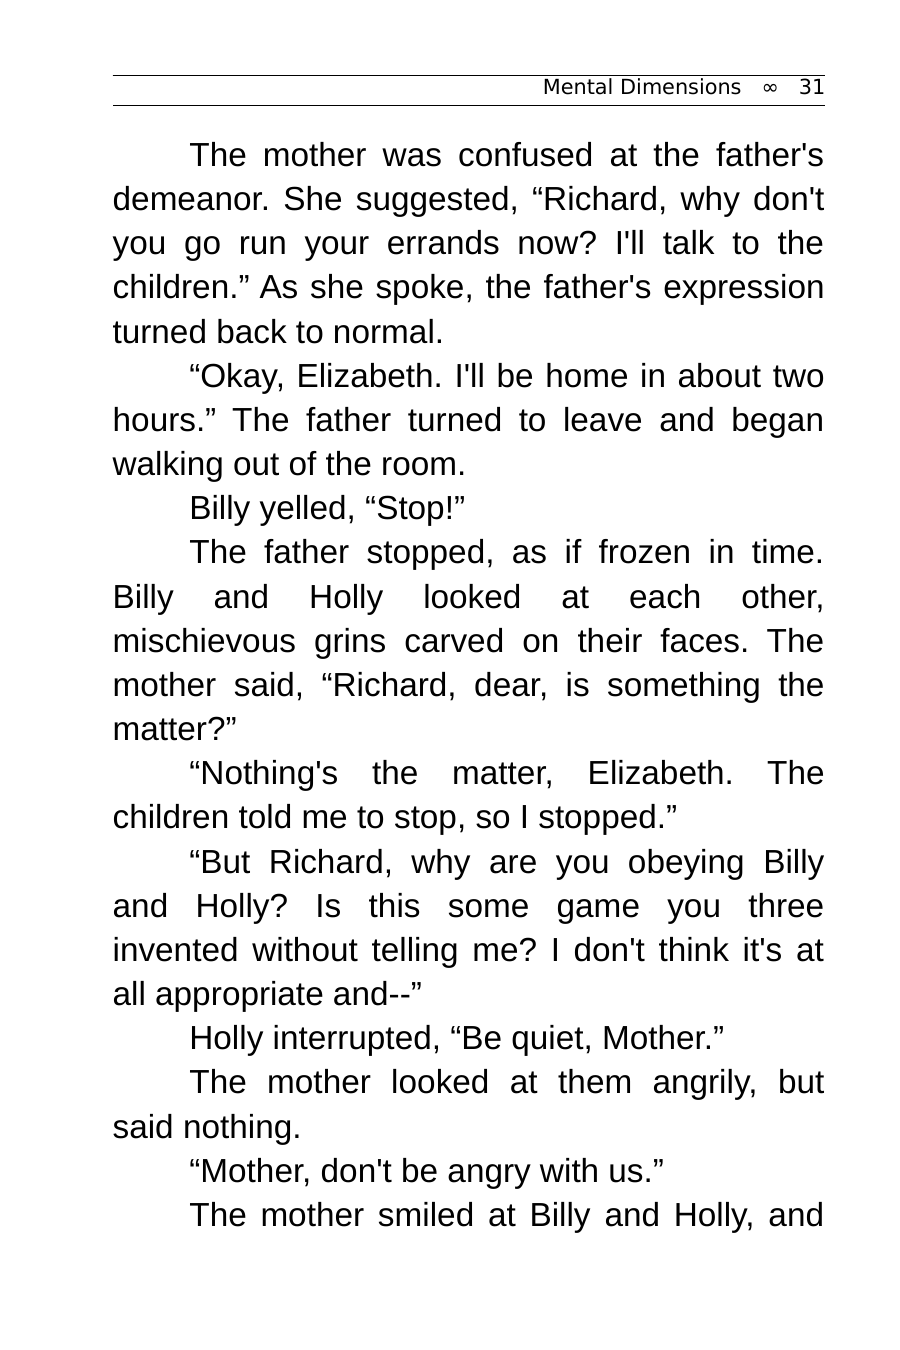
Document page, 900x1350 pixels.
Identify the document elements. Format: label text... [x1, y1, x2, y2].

text The father stopped, as if frozen in time. Billy and Holly looked at each other, mischievous grins carved on their faces. The mother said, “Richard, dear, is something the matter?” [112, 532, 825, 748]
text The mother looked at them angrily, but said nothing. [112, 1062, 825, 1145]
text The mother smiled at Billy and Holly, and [112, 1195, 825, 1233]
text “Mother, don't be angry with us.” [112, 1151, 825, 1189]
text “Nothing's the matter, Elizabeth. The children told me to stop, so I stopped.” [112, 753, 825, 836]
text Billy yelled, “Stop!” [112, 488, 825, 527]
text “Okay, Elizabeth. I'll be home in about two hours.” The father turned to leave and began walking out of the room. [112, 356, 825, 483]
text The mother was confused at the father's demeanor. She suggested, “Richard, why don't you go run your errands now? I'll talk to the children.” As she spoke, the father's expression turned back to normal. [112, 135, 825, 350]
text Holly interrupted, “Be quiet, Mother.” [112, 1018, 825, 1057]
text “But Richard, why are you obeying Billy and Holly? Is this some game you three invented without telling me? I don't think it's at all appropriate and--” [112, 842, 825, 1013]
